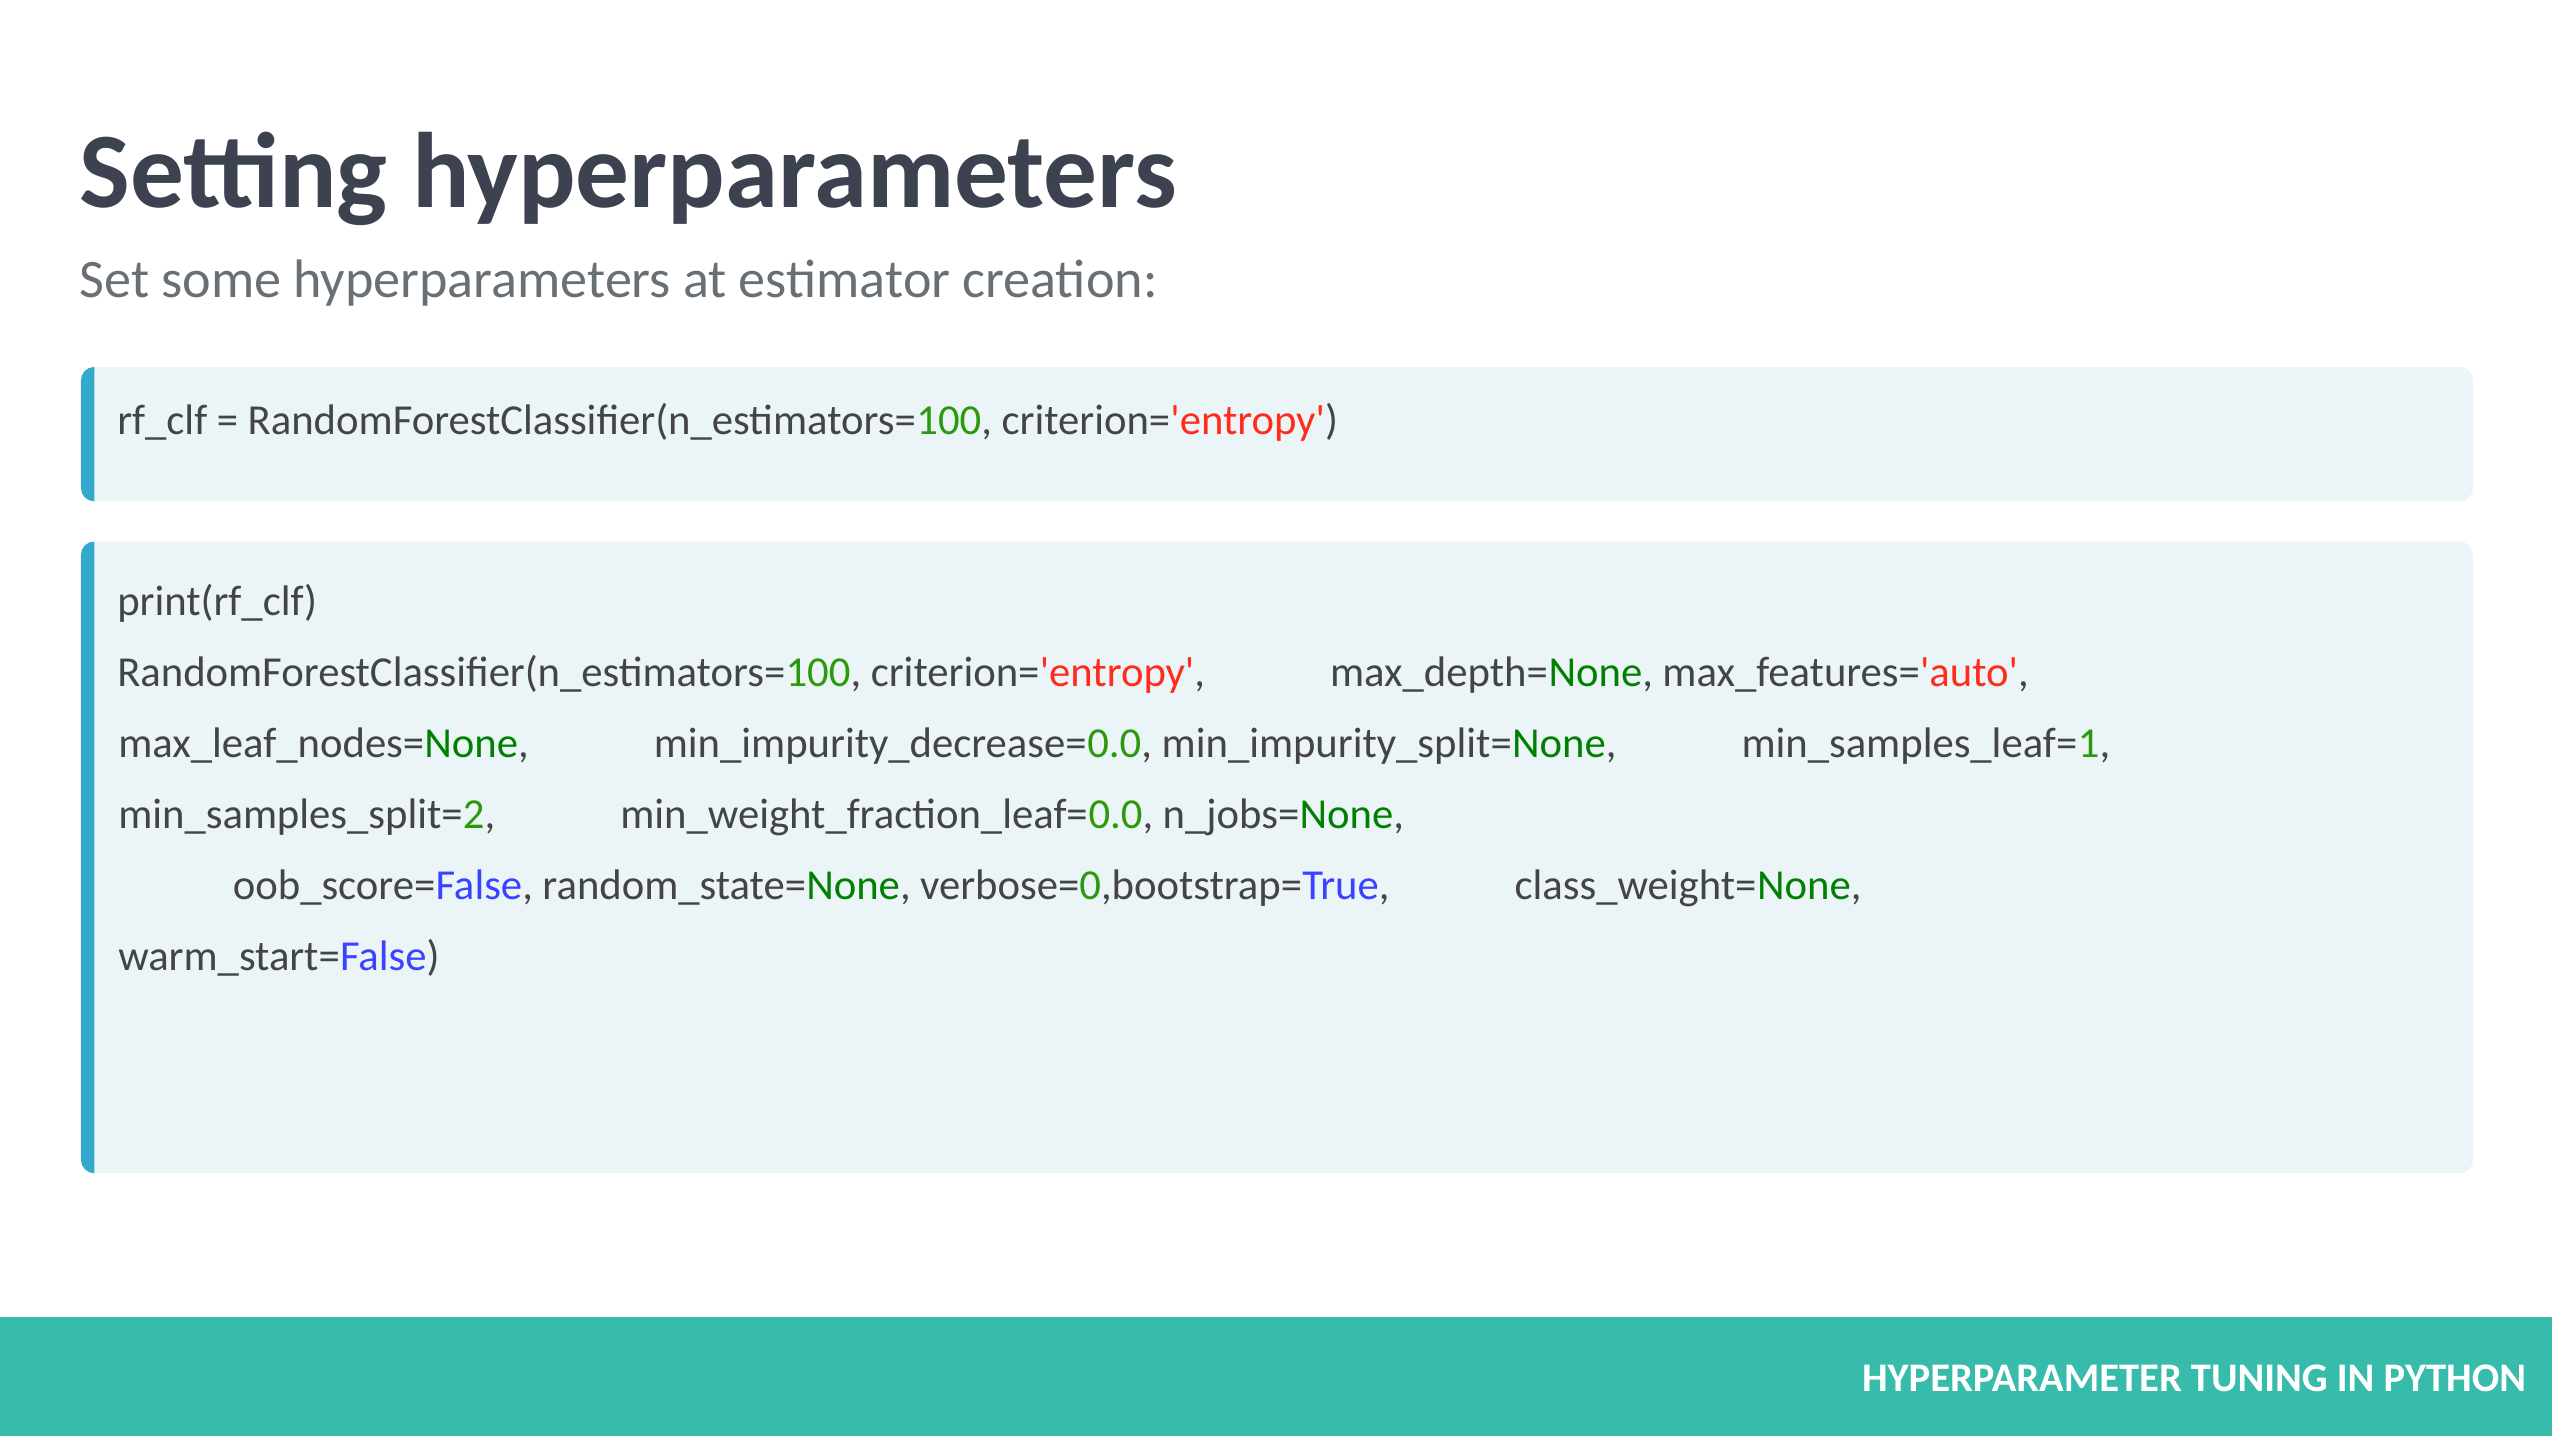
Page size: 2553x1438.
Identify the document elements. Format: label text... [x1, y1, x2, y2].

text oob_score=False, random_state=None, verbose=0,bootstrap=True, class_weight=None, warm_start=False) [117, 858, 2185, 981]
text rf_clf = RandomForestClassifier(n_estimators=100, criterion='entropy') [117, 393, 2185, 445]
subtitle Setting hyperparameters [79, 103, 2214, 234]
text print(rf_clf) [117, 574, 2185, 626]
text Set some hyperparameters at estimator creation: [79, 244, 2214, 311]
text RandomForestClassifier(n_estimators=100, criterion='entropy', max_depth=None, max_features='auto', max_leaf_nodes=None, min_impurity_decrease=0.0, min_impurity_split=None, min_samples_leaf=1, min_samples_split=2, min_weight_fraction_leaf=0.0, n_jobs=None, [117, 645, 2185, 839]
